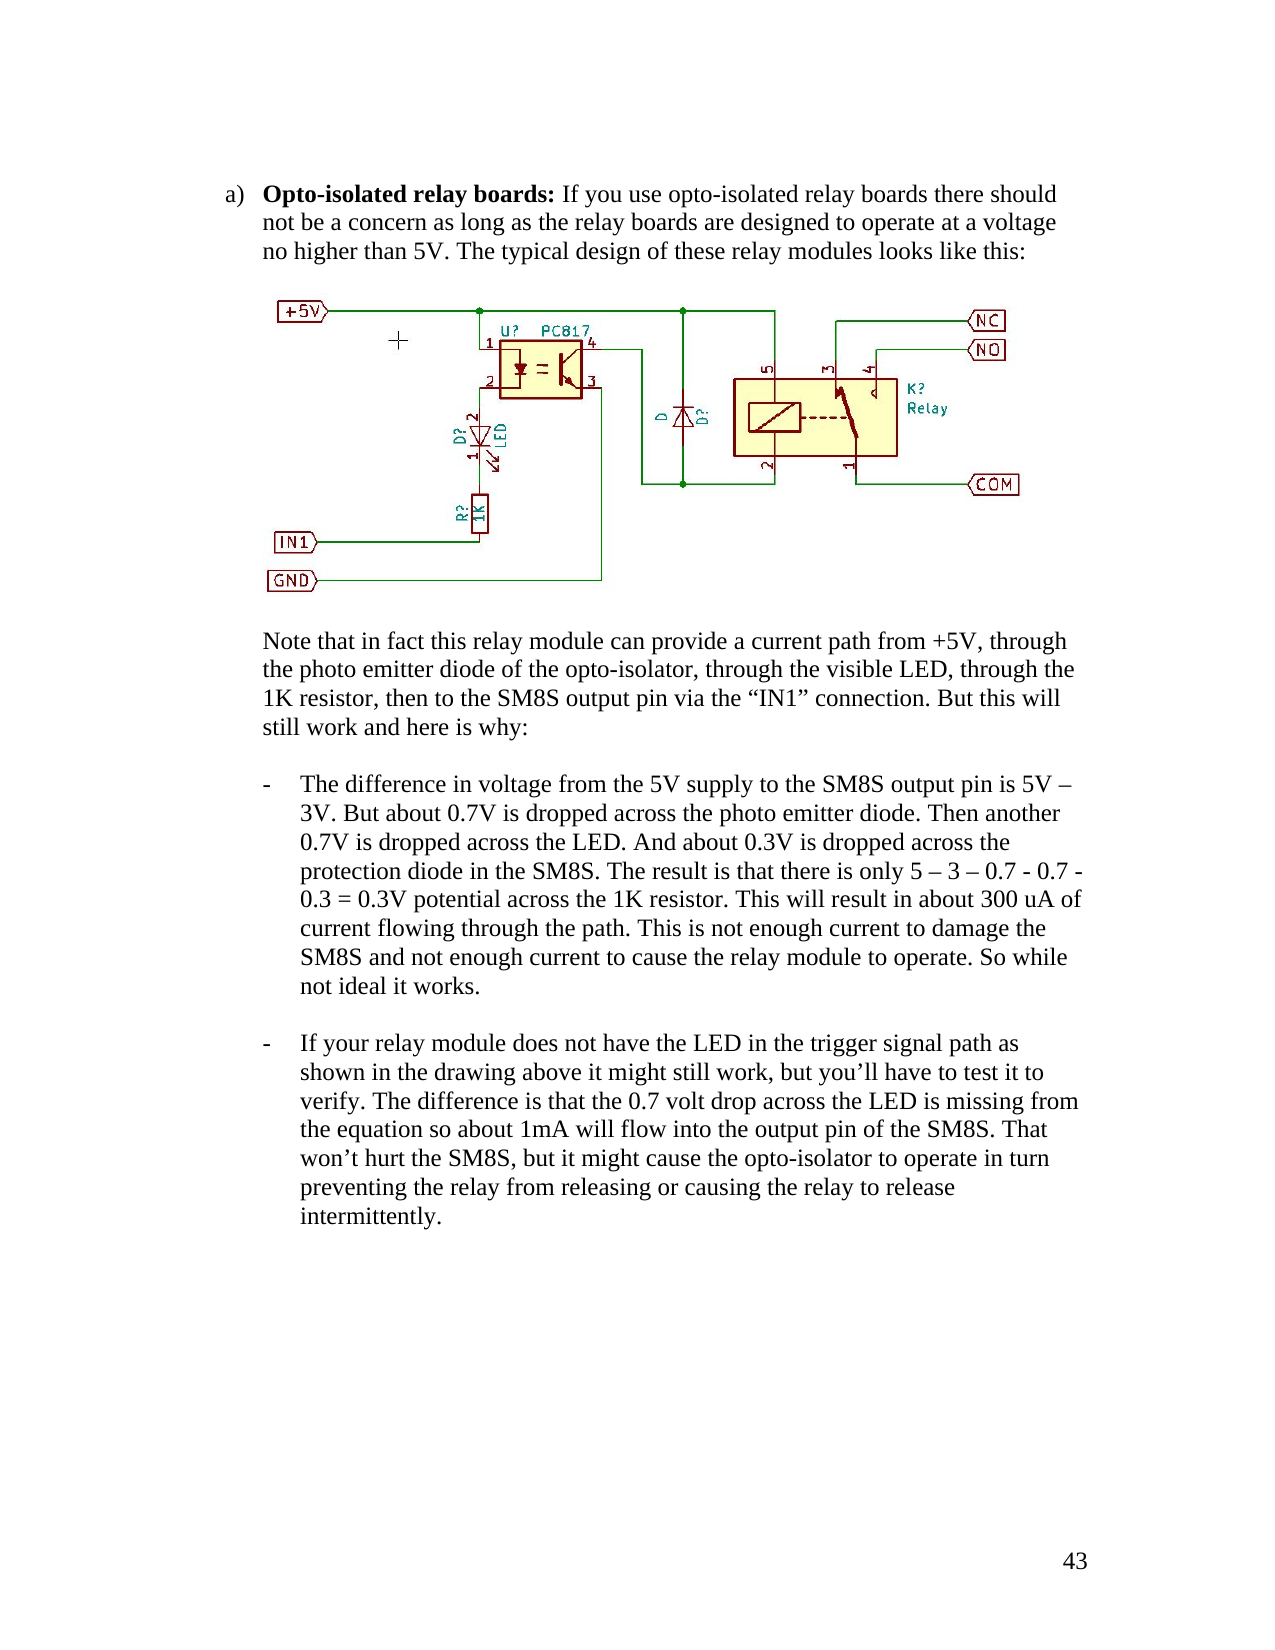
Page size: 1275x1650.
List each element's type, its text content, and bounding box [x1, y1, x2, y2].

picture [262, 293, 1024, 597]
list If your relay module does not have the LED in the trigger signal path as shown in the drawing above it might still work, but you’ll have to test it to verify. The difference is that the 0.7 volt drop across the LED is missing from the equation so about 1mA will flow into the output pin of the SM8S. That won’t hurt the SM8S, but it might cause the opto-isolator to operate in turn preventing the relay from releasing or causing the relay to release intermittently. [262, 1028, 1087, 1229]
text Note that in fact this relay module can provide a current path from +5V, through the photo emitter diode of the opto-isolator, through the visible LED, through the 1K resistor, then to the SM8S output pin via the “IN1” connection. But this will still work and here is why: [262, 626, 1087, 741]
list The difference in voltage from the 5V supply to the SM8S output pin is 5V – 3V. But about 0.7V is dropped across the photo emitter diode. Then another 0.7V is dropped across the LED. And about 0.3V is dropped across the protection diode in the SM8S. The result is that there is only 5 – 3 – 0.7 - 0.7 - 0.3 = 0.3V potential across the 1K resistor. This will result in about 300 uA of current flowing through the path. This is not enough current to damage the SM8S and not enough current to cause the relay module to operate. So while not ideal it works. [262, 769, 1087, 999]
list Opto-isolated relay boards: If you use opto-isolated relay boards there should not be a concern as long as the relay boards are designed to operate at a voltage no higher than 5V. The typical design of these relay modules looks like this: [225, 179, 1087, 265]
